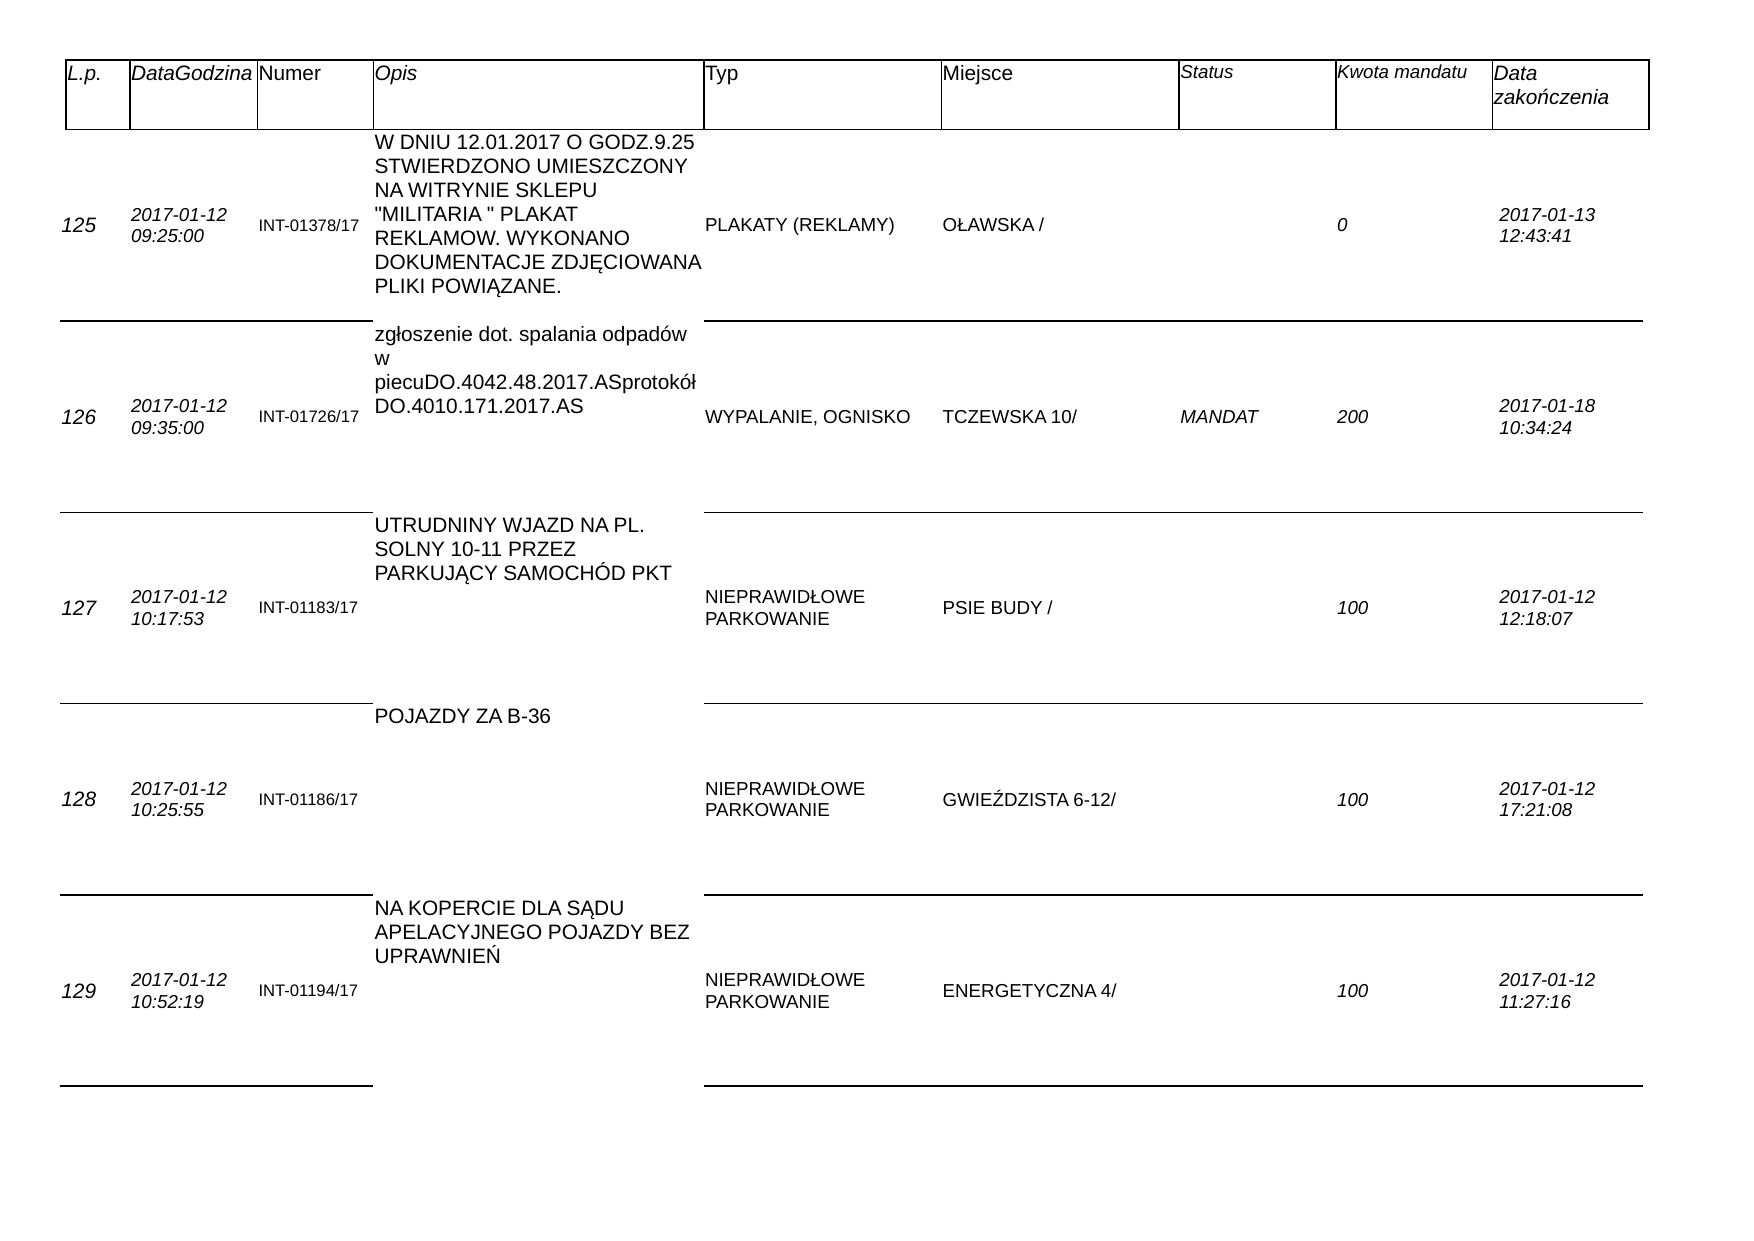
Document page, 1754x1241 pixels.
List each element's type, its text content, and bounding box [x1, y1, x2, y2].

table_header Data zakończenia [1493, 61, 1648, 129]
table_cell 100 [1336, 896, 1498, 1085]
table_cell 100 [1336, 704, 1498, 894]
table_cell 2017-01-12 09:35:00 [130, 322, 257, 511]
table_header Numer [258, 61, 373, 129]
table_cell UTRUDNINY WJAZD NA PL. SOLNY 10-11 PRZEZ PARKUJĄCY SAMOCHÓD PKT [373, 511, 704, 703]
table_cell NIEPRAWIDŁOWE PARKOWANIE [704, 513, 941, 703]
table_header Status [1180, 61, 1335, 129]
table_cell POJAZDY ZA B-36 [373, 703, 704, 894]
table_header Typ [705, 61, 941, 129]
table_cell 2017-01-12 10:25:55 [130, 704, 257, 894]
table_cell [1643, 703, 1649, 894]
table_cell INT-01183/17 [257, 513, 373, 703]
table_cell OŁAWSKA / [941, 130, 1179, 320]
table_cell [1643, 130, 1649, 320]
table_cell 128 [60, 704, 130, 894]
table_header DataGodzina [131, 61, 257, 129]
table_cell 2017-01-12 10:52:19 [130, 896, 257, 1085]
table_cell 2017-01-12 09:25:00 [130, 130, 257, 320]
table_cell 0 [1336, 130, 1498, 320]
table_header L.p. [67, 61, 129, 129]
table_cell 125 [60, 129, 130, 320]
table_cell ENERGETYCZNA 4/ [941, 896, 1179, 1085]
table_cell 200 [1336, 322, 1498, 511]
table_cell PSIE BUDY / [941, 513, 1179, 703]
table_cell NA KOPERCIE DLA SĄDU APELACYJNEGO POJAZDY BEZ UPRAWNIEŃ [373, 894, 704, 1085]
table_cell 2017-01-12 11:27:16 [1498, 896, 1643, 1085]
table_cell [1643, 511, 1649, 703]
table_cell INT-01726/17 [257, 322, 373, 511]
table_cell INT-01186/17 [257, 704, 373, 894]
table_cell INT-01378/17 [257, 130, 373, 320]
table_cell WYPALANIE, OGNISKO [704, 322, 941, 511]
table_cell 126 [60, 322, 130, 511]
table_cell TCZEWSKA 10/ [941, 322, 1179, 511]
table_cell W DNIU 12.01.2017 O GODZ.9.25 STWIERDZONO UMIESZCZONY NA WITRYNIE SKLEPU "MILITARIA " PLAKAT REKLAMOW. WYKONANO DOKUMENTACJE ZDJĘCIOWANA PLIKI POWIĄZANE. [373, 130, 704, 320]
table_cell NIEPRAWIDŁOWE PARKOWANIE [704, 704, 941, 894]
table_cell [1643, 894, 1649, 1085]
table_cell INT-01194/17 [257, 896, 373, 1085]
table_cell [1179, 704, 1336, 894]
table_header Kwota mandatu [1337, 61, 1492, 129]
table_cell 127 [60, 513, 130, 703]
table_cell 100 [1336, 513, 1498, 703]
table_cell [1643, 320, 1649, 511]
table_cell [1179, 513, 1336, 703]
table_header Miejsce [942, 61, 1178, 129]
table_cell 2017-01-12 12:18:07 [1498, 513, 1643, 703]
table_cell [1179, 896, 1336, 1085]
table_cell NIEPRAWIDŁOWE PARKOWANIE [704, 896, 941, 1085]
table_cell GWIEŹDZISTA 6-12/ [941, 704, 1179, 894]
table_header [60, 59, 65, 129]
table_cell 129 [60, 896, 130, 1085]
table_cell 2017-01-12 10:17:53 [130, 513, 257, 703]
table_cell 2017-01-18 10:34:24 [1498, 322, 1643, 511]
table_cell 2017-01-12 17:21:08 [1498, 704, 1643, 894]
table_cell PLAKATY (REKLAMY) [704, 130, 941, 320]
table_cell [1179, 130, 1336, 320]
table_cell zgłoszenie dot. spalania odpadów w piecuDO.4042.48.2017.ASprotokół DO.4010.171.2017.AS [373, 320, 704, 511]
table_cell MANDAT [1179, 322, 1336, 511]
table_header Opis [374, 61, 703, 129]
table_cell 2017-01-13 12:43:41 [1498, 130, 1643, 320]
